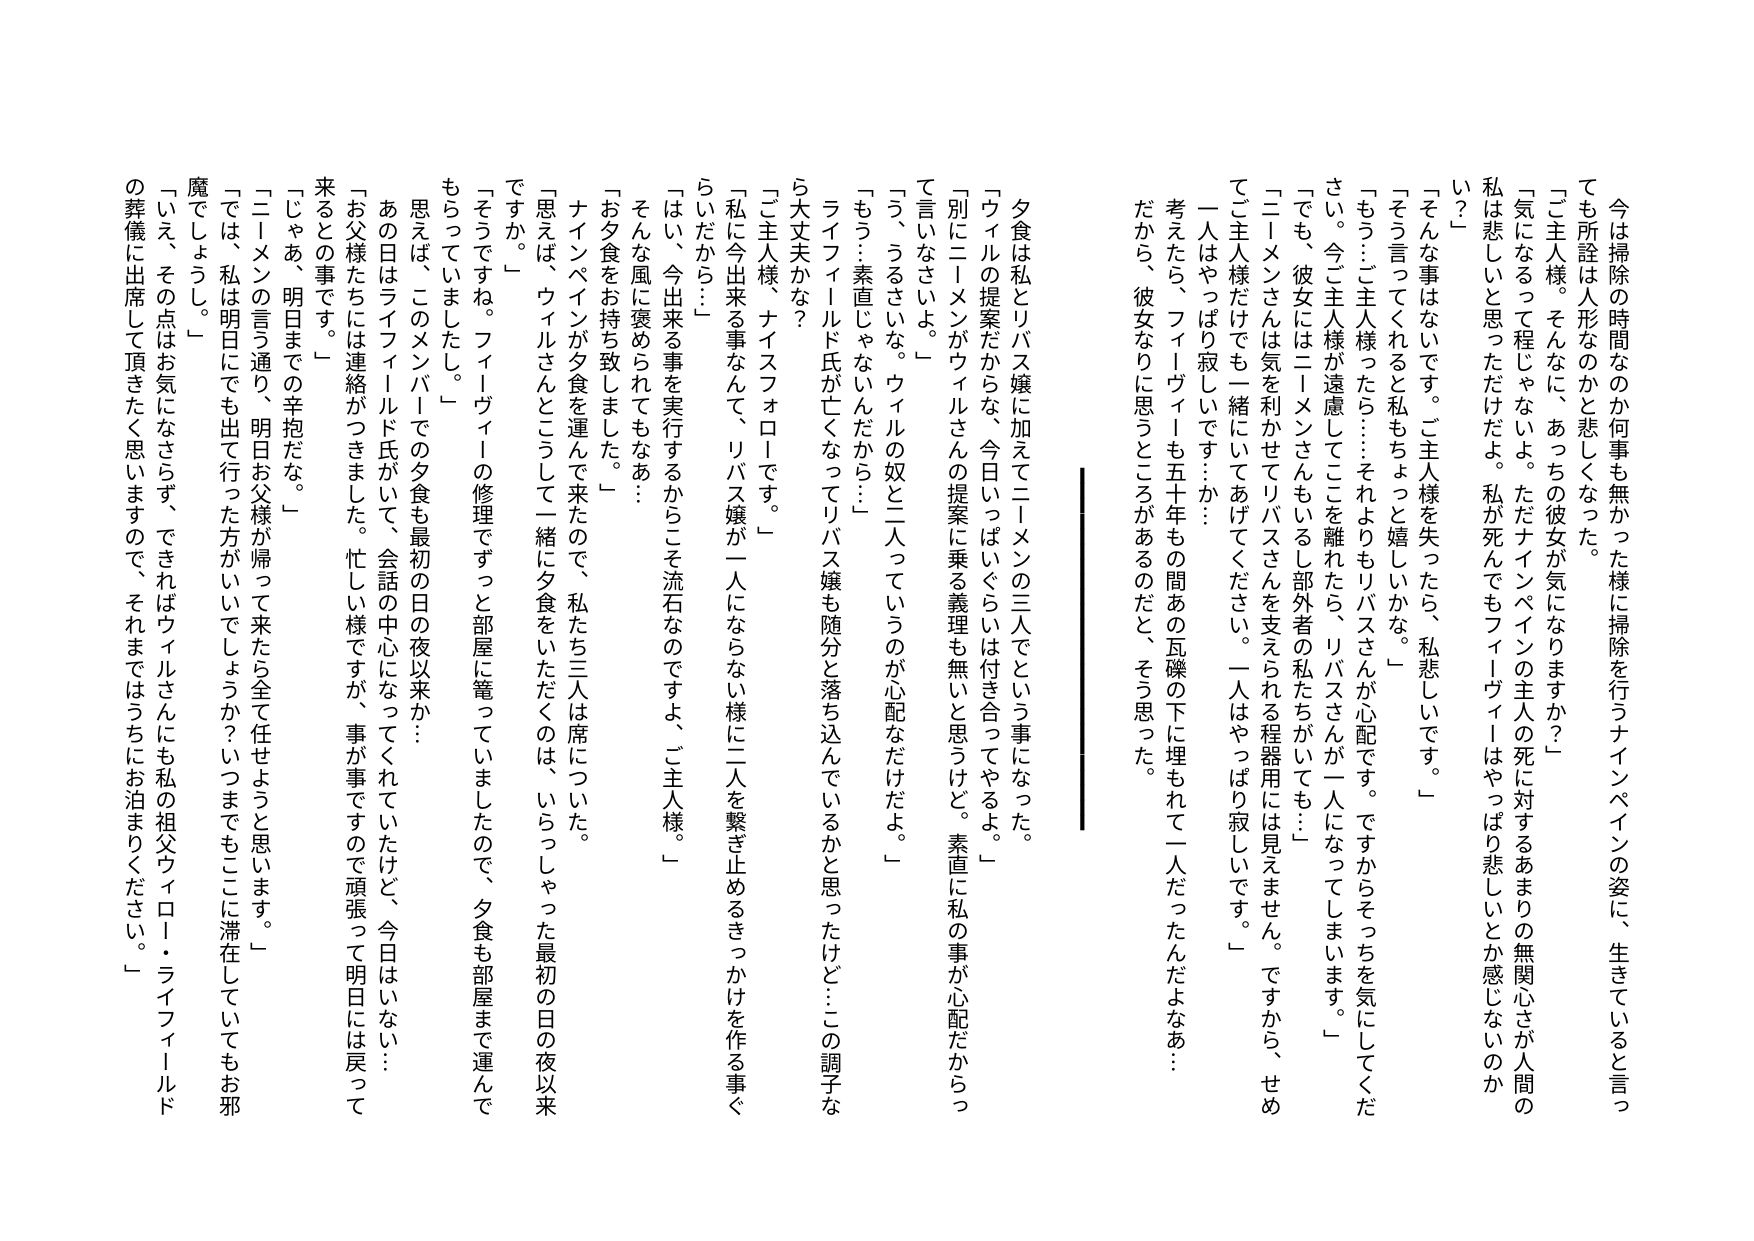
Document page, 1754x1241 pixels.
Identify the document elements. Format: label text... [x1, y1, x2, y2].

text 「別にニーメンがウィルさんの提案に乗る義理も無いと思うけど。素直に私の事が心配だからって言いなさいよ。」 [911, 176, 974, 1122]
text 「もう…素直じゃないんだから…」 [848, 176, 879, 1122]
text ライフィールド氏が亡くなってリバス嬢も随分と落ち込んでいるかと思ったけど…この調子なら大丈夫かな？ [784, 176, 848, 1122]
text 「では、私は明日にでも出て行った方がいいでしょうか？いつまでもここに滞在していてもお邪魔でしょうし。」 [183, 176, 246, 1122]
text 「いえ、その点はお気になさらず、できればウィルさんにも私の祖父ウィロー・ライフィールドの葬儀に出席して頂きたく思いますので、それまではうちにお泊まりください。」 [119, 176, 183, 1122]
text だから、彼女なりに思うところがあるのだと、そう思った。 [1129, 176, 1161, 1122]
text 「気になるって程じゃないよ。ただナインペインの主人の死に対するあまりの無関心さが人間の私は悲しいと思っただけだよ。私が死んでもフィーヴィーはやっぱり悲しいとか感じないのかい？」 [1446, 176, 1541, 1122]
text 「もう…ご主人様ったら……それよりもリバスさんが心配です。ですからそっちを気にしてください。今ご主人様が遠慮してここを離れたら、リバスさんが一人になってしまいます。」 [1319, 176, 1382, 1122]
text 「思えば、ウィルさんとこうして一緒に夕食をいただくのは、いらっしゃった最初の日の夜以来ですか。」 [499, 176, 563, 1122]
text あの日はライフィールド氏がいて、会話の中心になってくれていたけど、今日はいない… [373, 176, 404, 1122]
text 「ご主人様、ナイスフォローです。」 [753, 176, 784, 1122]
text 考えたら、フィーヴィーも五十年もの間あの瓦礫の下に埋もれて一人だったんだよなあ… [1161, 176, 1192, 1122]
text 「そんな事はないです。ご主人様を失ったら、私悲しいです。」 [1414, 176, 1446, 1122]
text 一人はやっぱり寂しいです…か… [1192, 176, 1224, 1122]
text 「お父様たちには連絡がつきました。忙しい様ですが、事が事ですので頑張って明日には戻って来るとの事です。」 [309, 176, 373, 1122]
text 思えば、このメンバーでの夕食も最初の日の夜以来か… [404, 176, 436, 1122]
text 「じゃあ、明日までの辛抱だな。」 [278, 176, 309, 1122]
text 夕食は私とリバス嬢に加えてニーメンの三人でという事になった。 [1006, 176, 1038, 1122]
text ━━━━━━━━━━━━━━━━━━━━━━━━ [1066, 176, 1100, 1122]
text ナインペインが夕食を運んで来たので、私たち三人は席についた。 [563, 176, 594, 1122]
text 「でも、彼女にはニーメンさんもいるし部外者の私たちがいても…」 [1287, 176, 1319, 1122]
text 「はい、今出来る事を実行するからこそ流石なのですよ、ご主人様。」 [658, 176, 689, 1122]
text そんな風に褒められてもなあ… [626, 176, 658, 1122]
text 「そう言ってくれると私もちょっと嬉しいかな。」 [1382, 176, 1414, 1122]
text 「ウィルの提案だからな、今日いっぱいぐらいは付き合ってやるよ。」 [974, 176, 1006, 1122]
text 「ニーメンの言う通り、明日お父様が帰って来たら全て任せようと思います。」 [246, 176, 278, 1122]
text 「お夕食をお持ち致しました。」 [594, 176, 626, 1122]
text 「私に今出来る事なんて、リバス嬢が一人にならない様に二人を繋ぎ止めるきっかけを作る事ぐらいだから…」 [689, 176, 753, 1122]
text 「ご主人様。そんなに、あっちの彼女が気になりますか？」 [1541, 176, 1572, 1122]
text 今は掃除の時間なのか何事も無かった様に掃除を行うナインペインの姿に、生きていると言っても所詮は人形なのかと悲しくなった。 [1572, 176, 1636, 1122]
text 「ニーメンさんは気を利かせてリバスさんを支えられる程器用には見えません。ですから、せめてご主人様だけでも一緒にいてあげてください。一人はやっぱり寂しいです。」 [1224, 176, 1287, 1122]
text 「う、うるさいな。ウィルの奴と二人っていうのが心配なだけだよ。」 [879, 176, 911, 1122]
text 「そうですね。フィーヴィーの修理でずっと部屋に篭っていましたので、夕食も部屋まで運んでもらっていましたし。」 [436, 176, 499, 1122]
